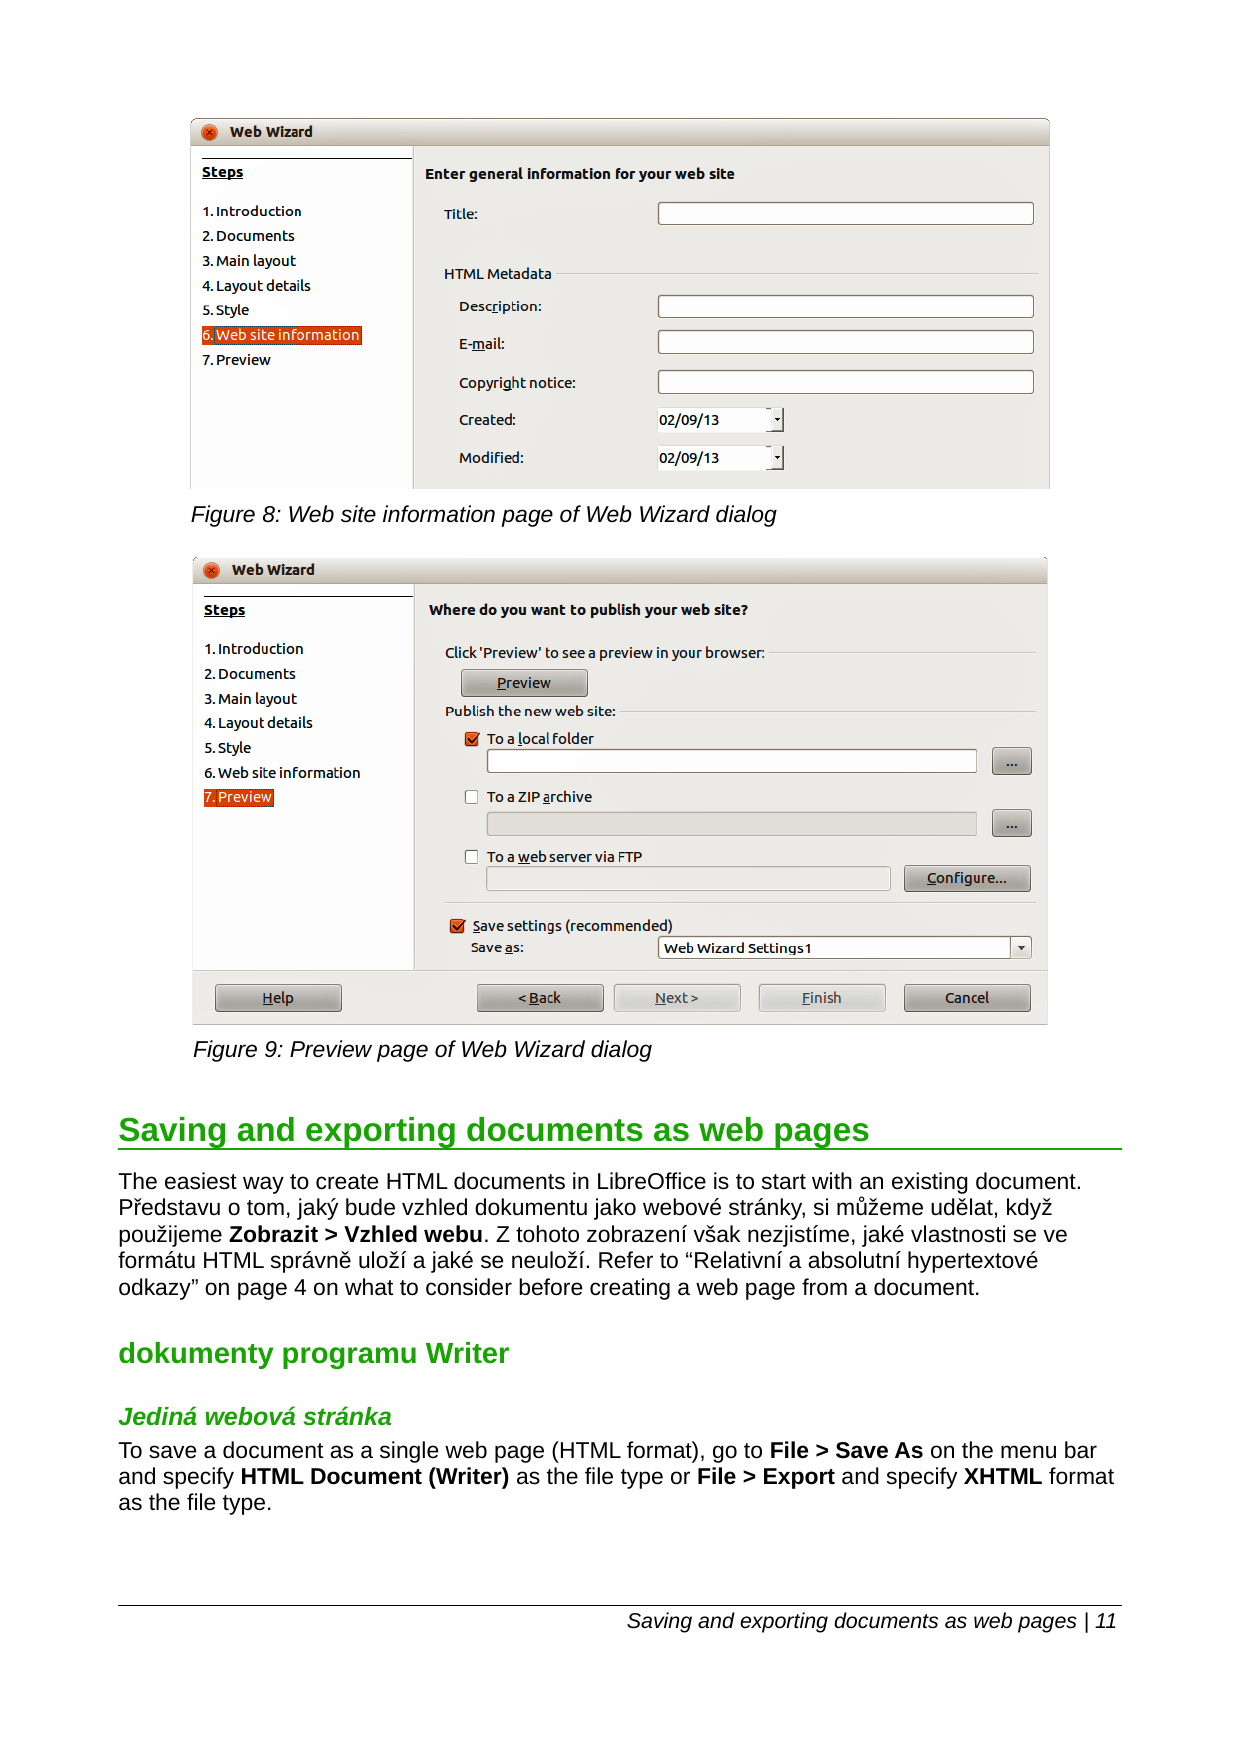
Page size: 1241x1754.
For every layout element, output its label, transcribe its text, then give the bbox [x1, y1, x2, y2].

subtitle Jediná webová stránka [118, 1402, 1122, 1431]
text The easiest way to create HTML documents in LibreOffice is to start with an existing document. Představu o tom, jaký bude vzhled dokumentu jako webové stránky, si můžeme udělat, když použijeme Zobrazit > Vzhled webu. Z tohoto zobrazení však nezjistíme, jaké vlastnosti se ve formátu HTML správně uloží a jaké se neuloží. Refer to “Relative and absolute hyperlinks” on page 4 on what to consider before creating a web page from a document. [118, 1168, 1122, 1300]
picture [190, 118, 1050, 489]
text Figure 8: Web site information page of Web Wizard dialog [191, 501, 1049, 527]
picture [192, 557, 1048, 1025]
text Figure 9: Preview page of Web Wizard dialog [193, 1036, 1047, 1063]
subtitle dokumenty programu Writer [118, 1336, 1122, 1369]
subtitle Saving and exporting documents as web pages [118, 1110, 1122, 1148]
text To save a document as a single web page (HTML format), go to File > Save As on the menu bar and specify HTML Document (Writer) as the file type or File > Export and specify XHTML format as the file type. [118, 1437, 1122, 1516]
